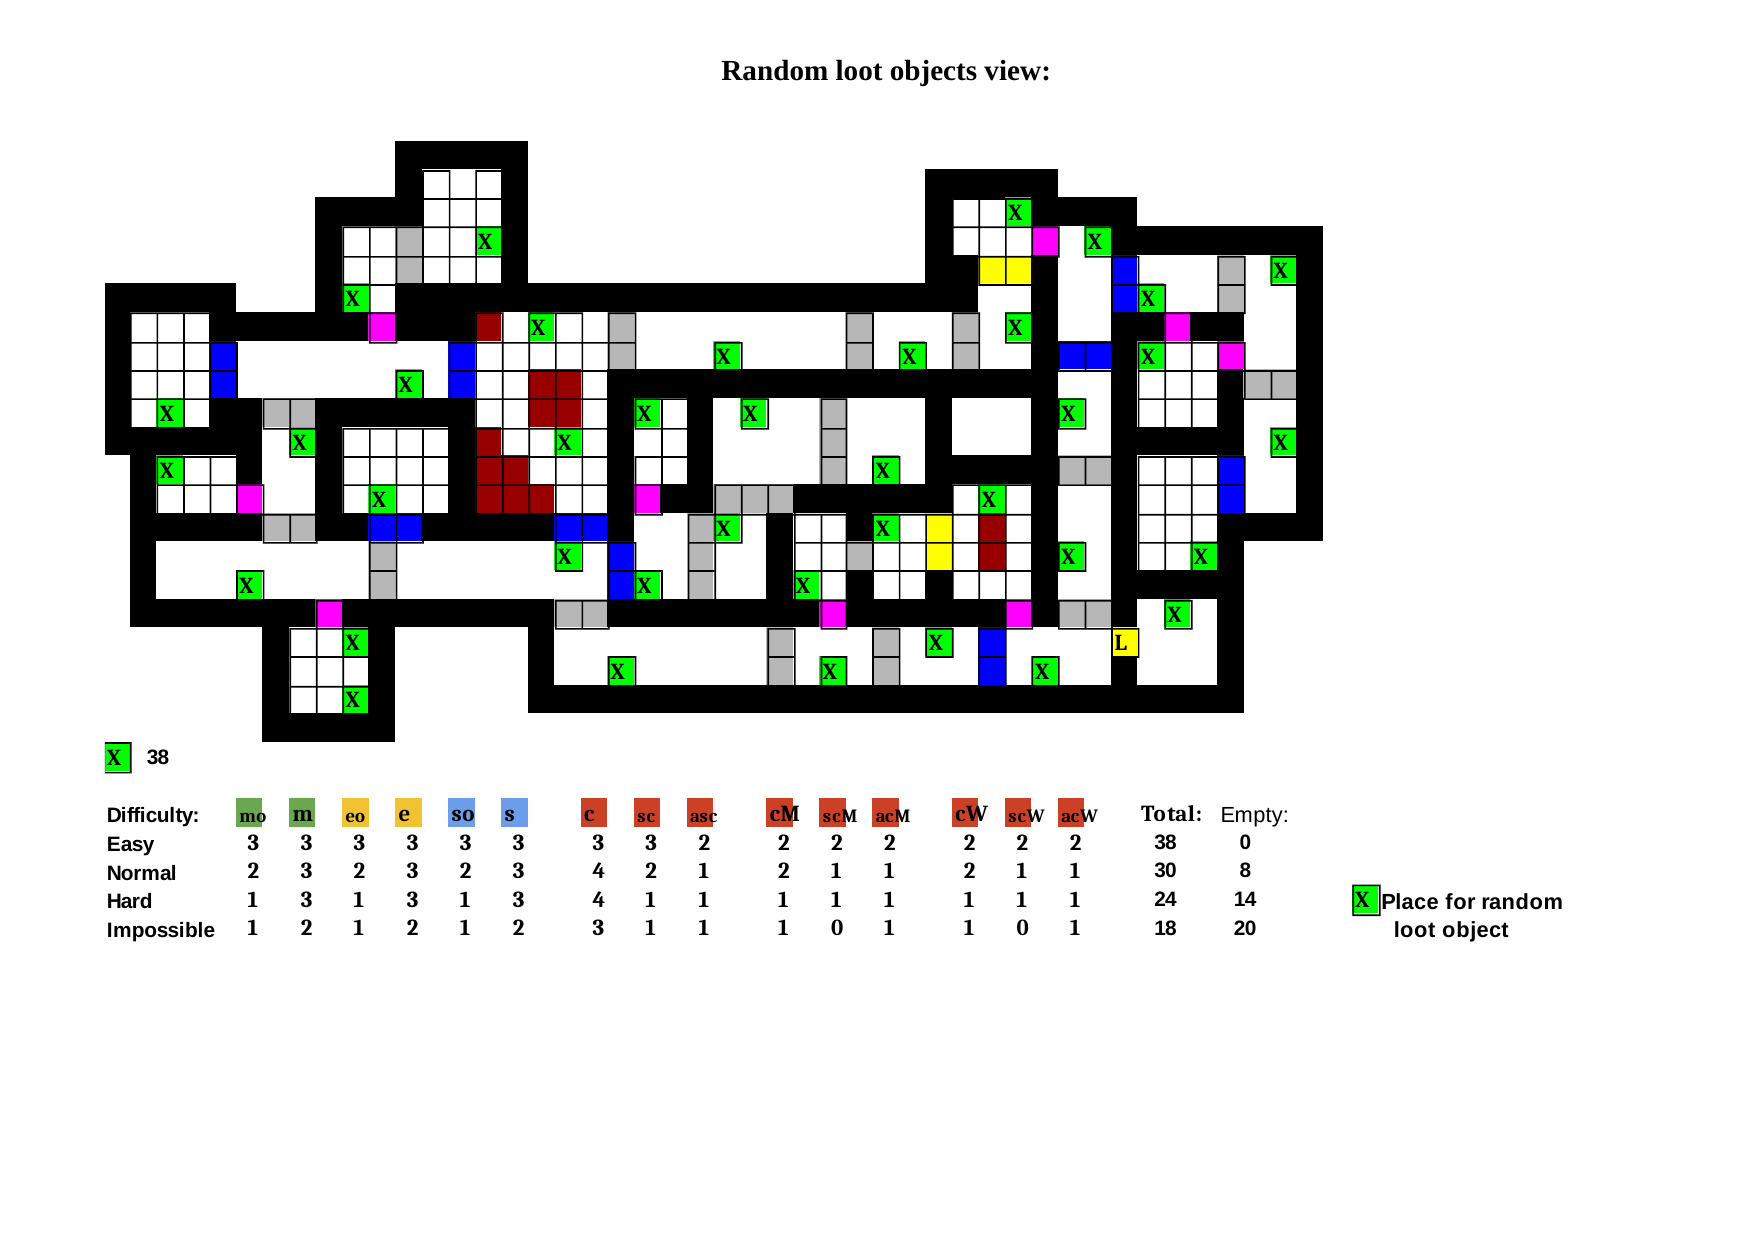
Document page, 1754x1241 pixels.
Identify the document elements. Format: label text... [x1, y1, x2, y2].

text Random loot objects view: [118, 53, 1654, 87]
